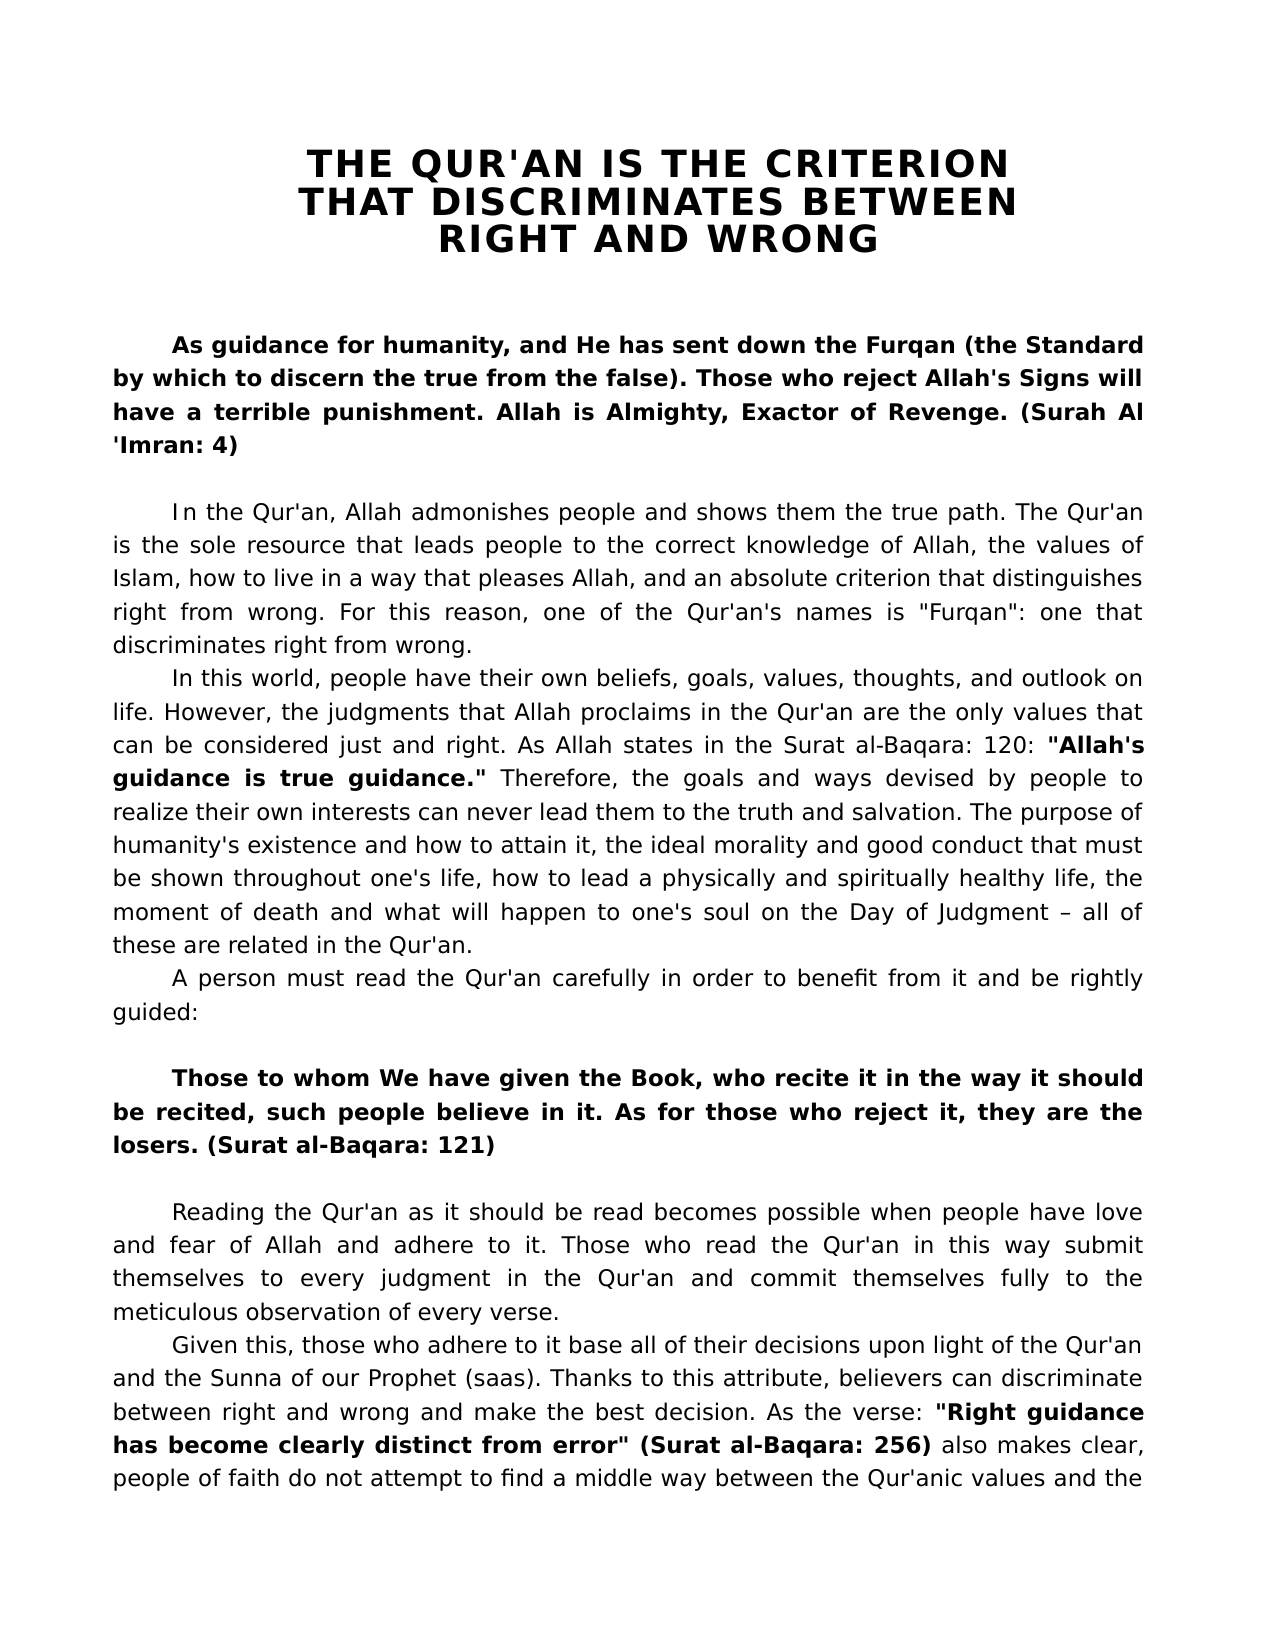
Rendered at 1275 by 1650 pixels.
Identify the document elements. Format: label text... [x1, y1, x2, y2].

text In the Qur'an, Allah admonishes people and shows them the true path. The Qur'an is the sole resource that leads people to the correct knowledge of Allah, the values of Islam, how to live in a way that pleases Allah, and an absolute criterion that distinguishes right from wrong. For this reason, one of the Qur'an's names is "Furqan": one that discriminates right from wrong. [112, 493, 1145, 660]
text Given this, those who adhere to it base all of their decisions upon light of the Qur'an and the Sunna of our Prophet (saas). Thanks to this attribute, believers can discriminate between right and wrong and make the best decision. As the verse: "Right guidance has become clearly distinct from error" (Surat al-Baqara: 256) also makes clear, people of faith do not attempt to find a middle way between the Qur'anic values and the [112, 1327, 1145, 1493]
text As guidance for humanity, and He has sent down the Furqan (the Standard by which to discern the true from the false). Those who reject Allah's Signs will have a terrible punishment. Allah is Almighty, Exactor of Revenge. (Surah Al 'Imran: 4) [112, 327, 1145, 460]
text THE QUR'AN IS THE CRITERION [112, 148, 1145, 185]
text In this world, people have their own beliefs, goals, values, thoughts, and outlook on life. However, the judgments that Allah proclaims in the Qur'an are the only values that can be considered just and right. As Allah states in the Surat al-Baqara: 120: "Allah's guidance is true guidance." Therefore, the goals and ways devised by people to realize their own interests can never lead them to the truth and salvation. The purpose of humanity's existence and how to attain it, the ideal morality and good conduct that must be shown throughout one's life, how to lead a physically and spiritually healthy life, the moment of death and what will happen to one's soul on the Day of Judgment – all of these are related in the Qur'an. [112, 660, 1145, 960]
text Those to whom We have given the Book, who recite it in the way it should be recited, such people believe in it. As for those who reject it, they are the losers. (Surat al-Baqara: 121) [112, 1060, 1145, 1160]
text RIGHT AND WRONG [112, 223, 1145, 260]
text Reading the Qur'an as it should be read becomes possible when people have love and fear of Allah and adhere to it. Those who read the Qur'an in this way submit themselves to every judgment in the Qur'an and commit themselves fully to the meticulous observation of every verse. [112, 1193, 1145, 1327]
text THAT DISCRIMINATES BETWEEN [112, 185, 1145, 223]
text A person must read the Qur'an carefully in order to benefit from it and be rightly guided: [112, 960, 1145, 1027]
